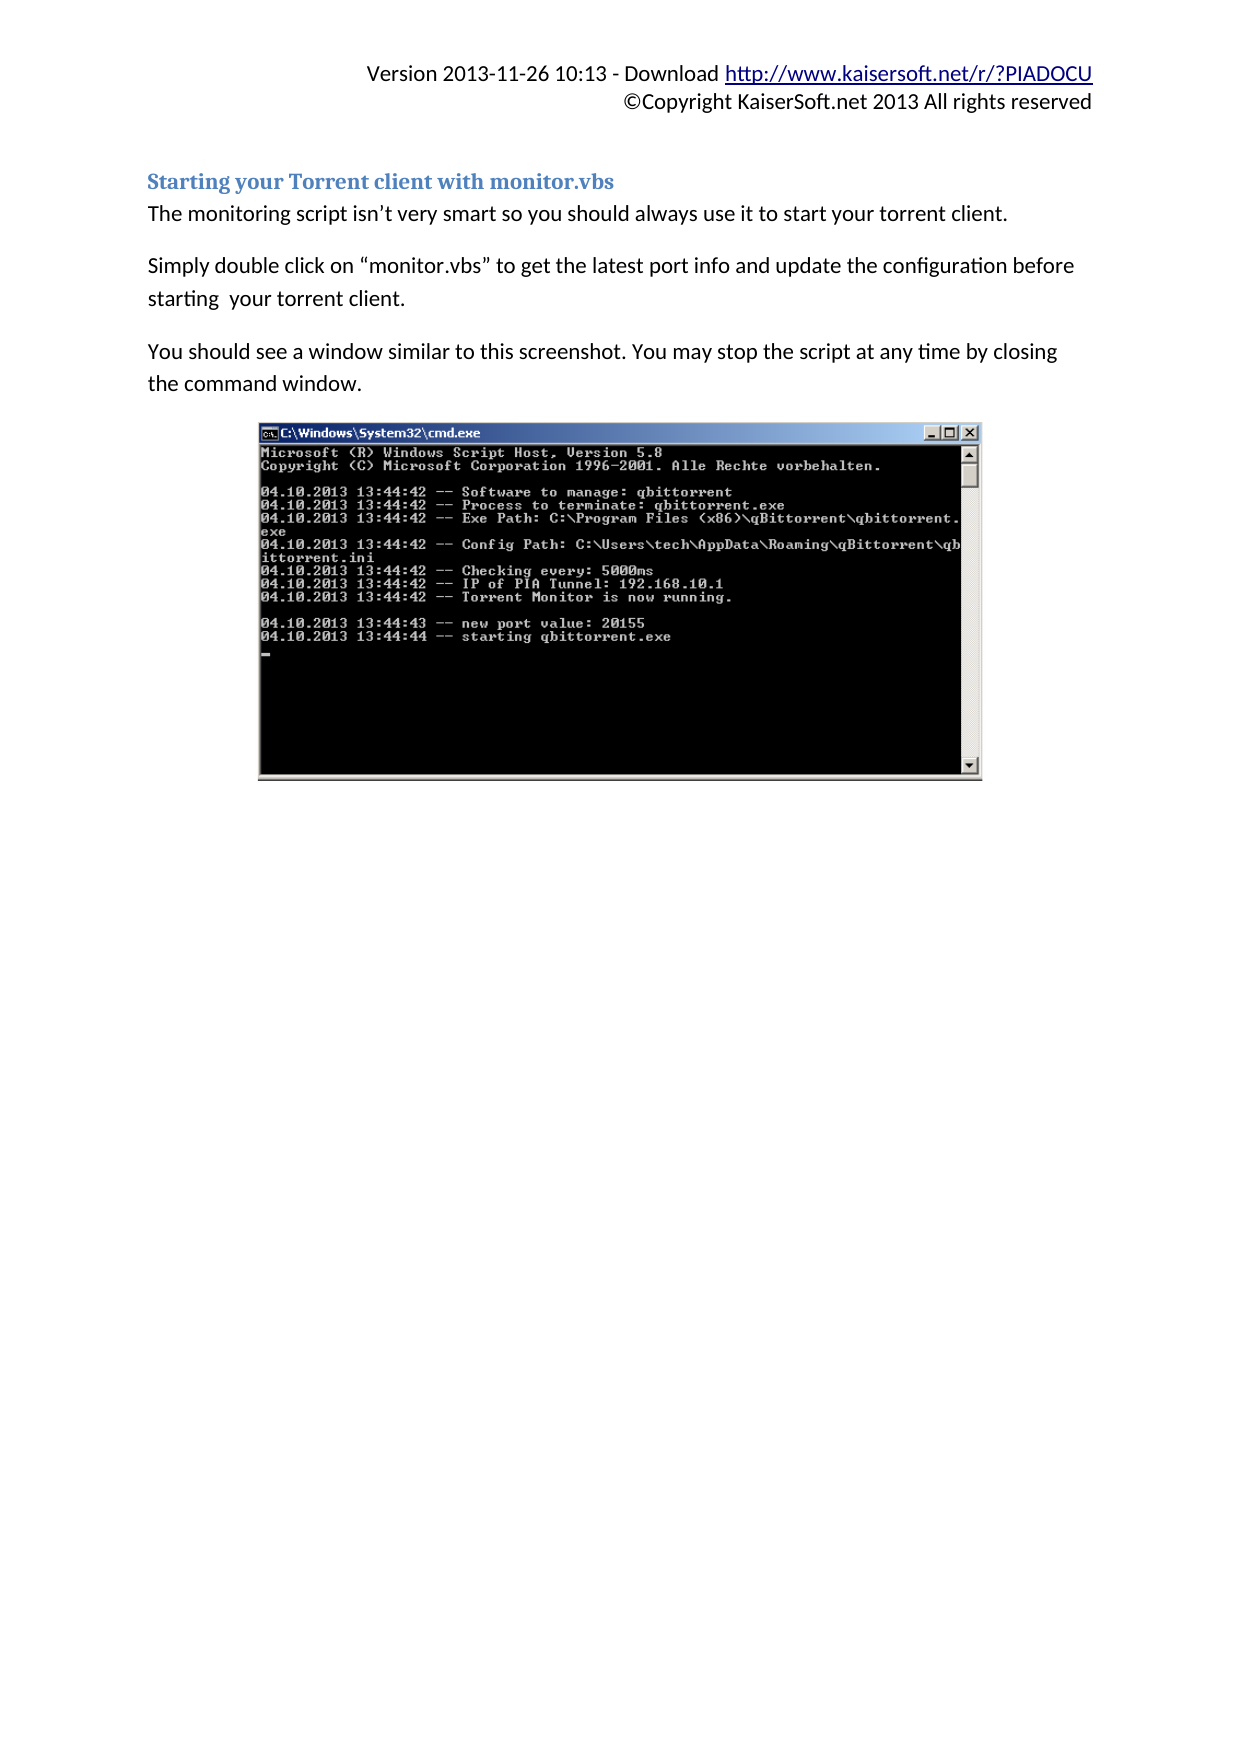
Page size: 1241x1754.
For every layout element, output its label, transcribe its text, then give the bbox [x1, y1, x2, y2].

subtitle Starting your Torrent client with monitor.vbs [148, 168, 1093, 195]
text Simply double click on “monitor.vbs” to get the latest port info and update the configuration before starting your torrent client. [148, 252, 1093, 312]
text The monitoring script isn’t very smart so you should always use it to start your torrent client. [148, 199, 1093, 227]
text You should see a window similar to this screenshot. You may stop the script at any time by closing the command window. [148, 337, 1093, 397]
